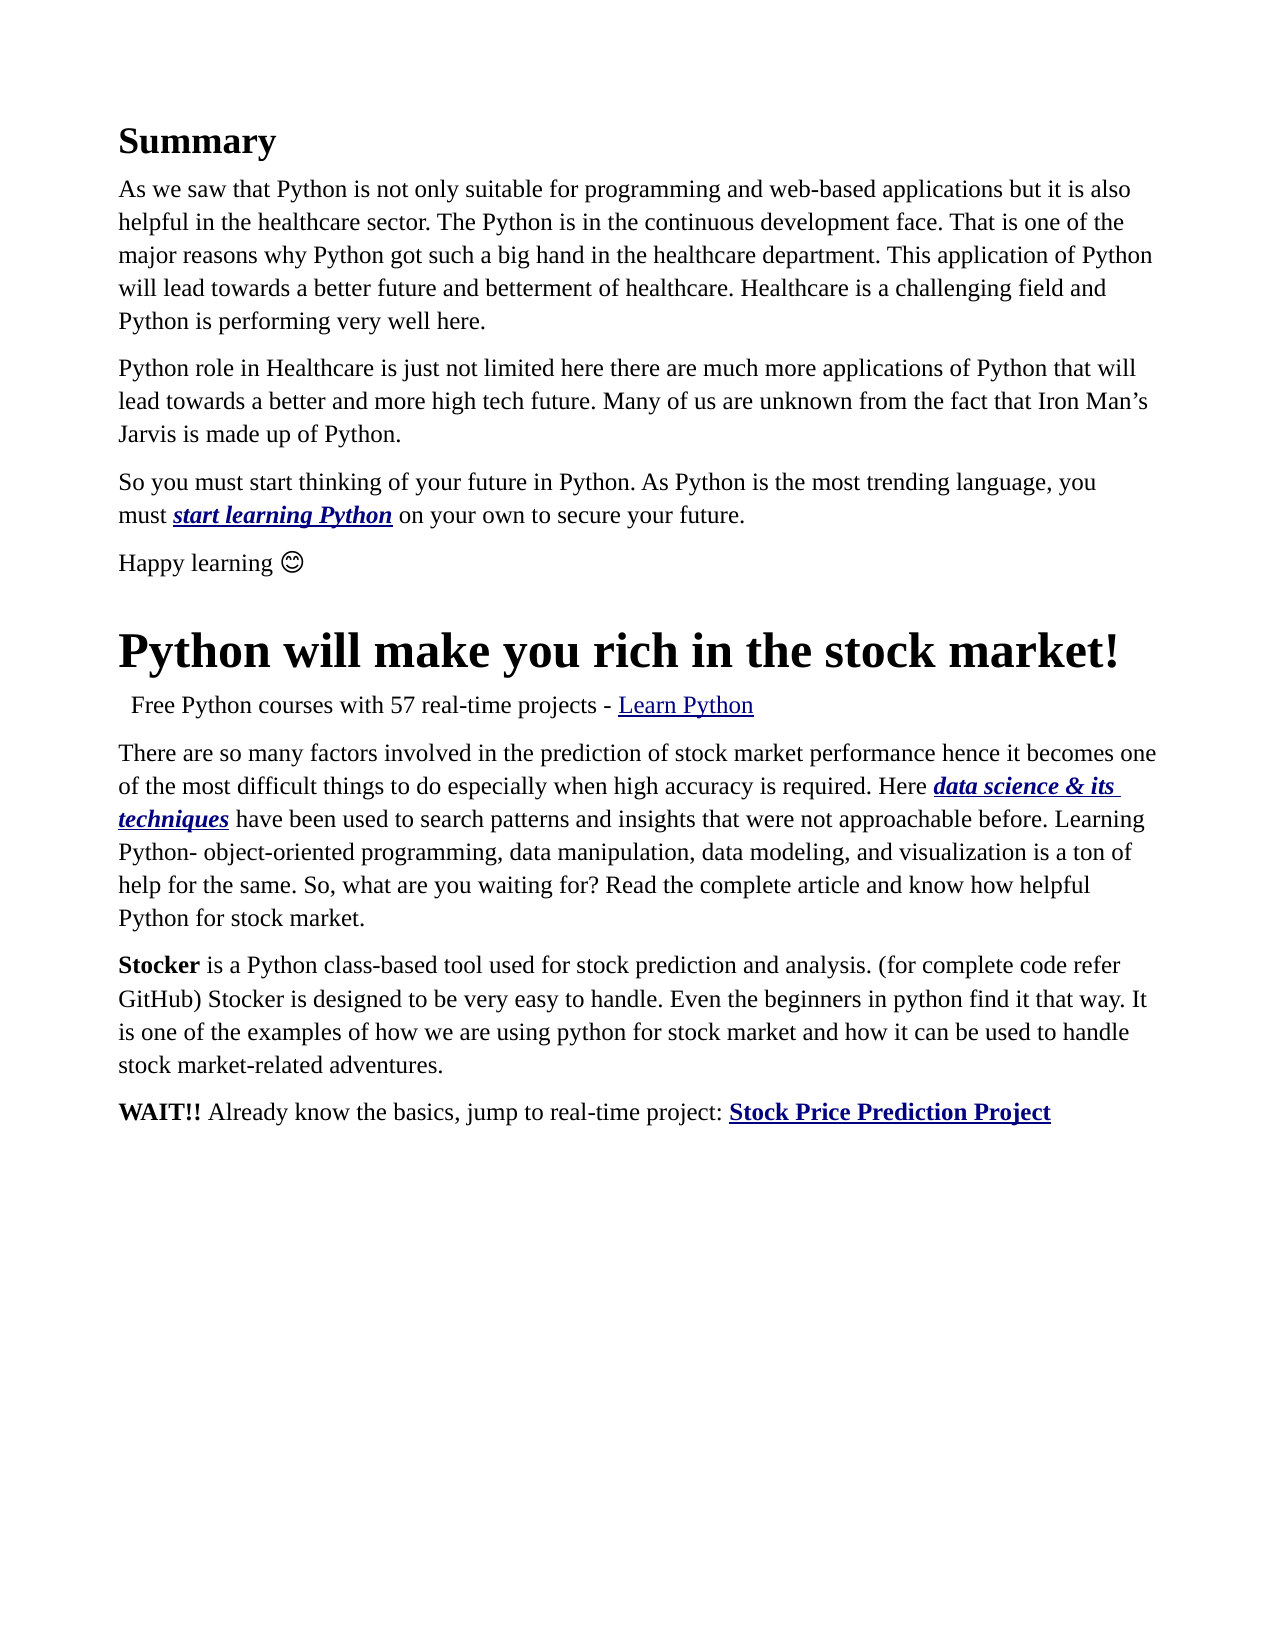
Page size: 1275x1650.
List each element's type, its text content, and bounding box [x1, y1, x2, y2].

text As we saw that Python is not only suitable for programming and web-based applications but it is also helpful in the healthcare sector. The Python is in the continuous development face. That is one of the major reasons why Python got such a big hand in the healthcare department. This application of Python will lead towards a better future and betterment of healthcare. Healthcare is a challenging field and Python is performing very well here. [118, 174, 1157, 334]
text Happy learning 😊 [118, 548, 1157, 576]
text So you must start thinking of your future in Python. As Python is the most trending language, you must start learning Python on your own to secure your future. [118, 467, 1157, 529]
text Python role in Healthcare is just not limited here there are much more applications of Python that will lead towards a better and more high tech future. Many of us are unknown from the fact that Iron Man’s Jarvis is made up of Python. [118, 353, 1157, 448]
text There are so many factors involved in the prediction of stock market performance hence it becomes one of the most difficult things to do especially when high accuracy is required. Here data science & its techniques have been used to search patterns and insights that were not approachable before. Learning Python- object-oriented programming, data manipulation, data modeling, and visualization is a ton of help for the same. So, what are you waiting for? Read the complete article and know how helpful Python for stock market. [118, 738, 1157, 932]
text Stocker is a Python class-based tool used for stock prediction and analysis. (for complete code refer GitHub) Stocker is designed to be very easy to handle. Even the beginners in python find it that way. It is one of the examples of how we are using python for stock market and how it can be used to handle stock market-related adventures. [118, 951, 1157, 1078]
subtitle Python will make you rich in the stock market! [118, 620, 1157, 678]
text Free Python courses with 57 real-time projects - Learn Python [131, 690, 1144, 719]
text WAIT!! Already know the basics, jump to real-time project: Stock Price Prediction Project [118, 1097, 1157, 1126]
subtitle Summary [118, 118, 1157, 161]
